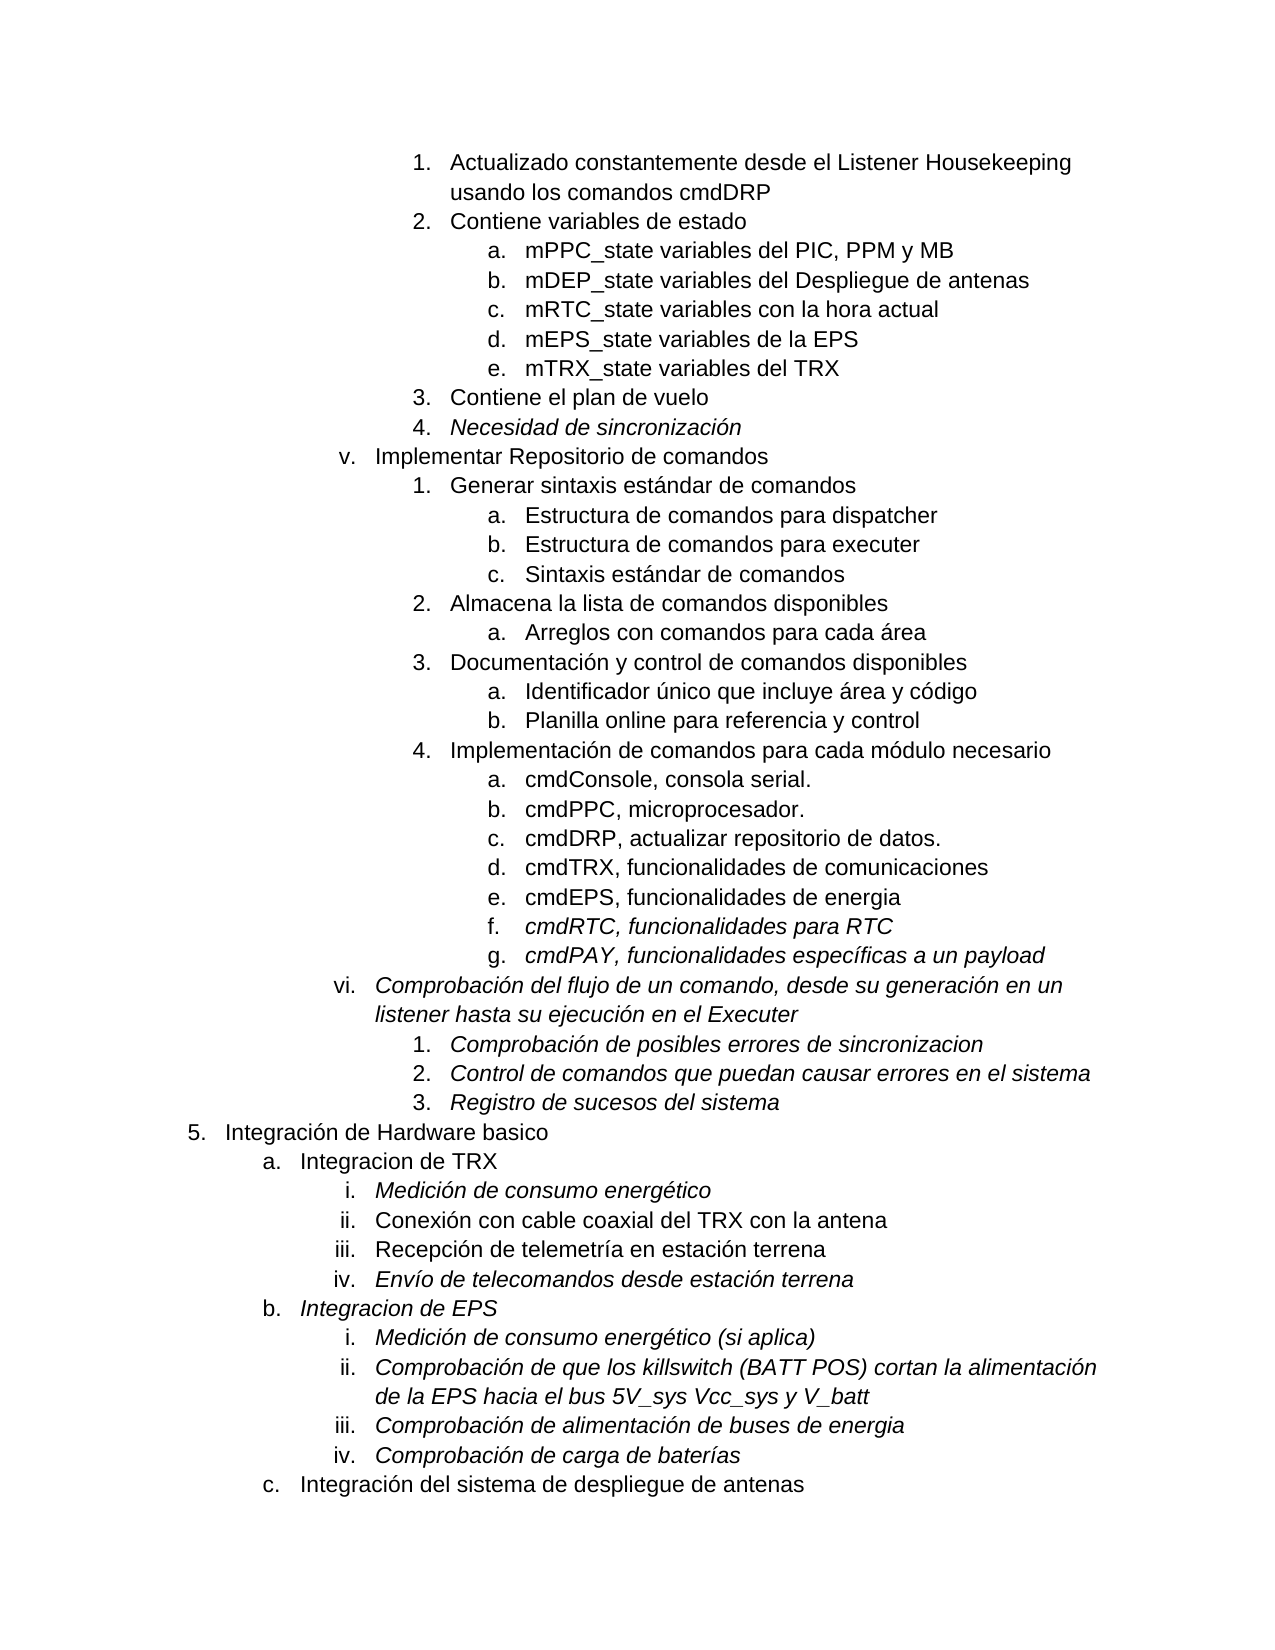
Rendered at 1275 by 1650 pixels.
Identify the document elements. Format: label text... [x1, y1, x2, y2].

list Generar sintaxis estándar de comandos [412, 473, 1125, 499]
list Actualizado constantemente desde el Listener Housekeeping usando los comandos cmdDRP [412, 150, 1125, 205]
list Integración de Hardware basico [187, 1119, 1125, 1145]
list mEPS_state variables de la EPS [487, 326, 1125, 352]
list Conexión con cable coaxial del TRX con la antena [150, 1207, 1125, 1233]
list Envío de telecomandos desde estación terrena [150, 1266, 1125, 1292]
list Comprobación de alimentación de buses de energia [150, 1413, 1125, 1439]
list Implementación de comandos para cada módulo necesario [412, 737, 1125, 763]
list Estructura de comandos para dispatcher [487, 502, 1125, 528]
list cmdDRP, actualizar repositorio de datos. [487, 826, 1125, 851]
list Integración del sistema de despliegue de antenas [262, 1472, 1125, 1497]
list mPPC_state variables del PIC, PPM y MB [487, 238, 1125, 264]
list mDEP_state variables del Despliegue de antenas [487, 267, 1125, 293]
list Comprobación del flujo de un comando, desde su generación en un listener hasta su ejecución en el Executer [150, 972, 1125, 1027]
list Arreglos con comandos para cada área [487, 620, 1125, 646]
list Recepción de telemetría en estación terrena [150, 1237, 1125, 1262]
list cmdConsole, consola serial. [487, 767, 1125, 792]
list mTRX_state variables del TRX [487, 356, 1125, 381]
list Control de comandos que puedan causar errores en el sistema [412, 1061, 1125, 1086]
list cmdPAY, funcionalidades específicas a un payload [487, 943, 1125, 969]
list Necesidad de sincronización [412, 414, 1125, 440]
list Implementar Repositorio de comandos [150, 444, 1125, 469]
list Sintaxis estándar de comandos [487, 561, 1125, 587]
list Integracion de TRX [262, 1149, 1125, 1174]
list Registro de sucesos del sistema [412, 1090, 1125, 1116]
list Planilla online para referencia y control [487, 708, 1125, 734]
list mRTC_state variables con la hora actual [487, 297, 1125, 322]
list cmdTRX, funcionalidades de comunicaciones [487, 855, 1125, 881]
list Almacena la lista de comandos disponibles [412, 591, 1125, 616]
list Comprobación de que los killswitch (BATT POS) cortan la alimentación de la EPS hacia el bus 5V_sys Vcc_sys y V_batt [150, 1354, 1125, 1409]
list Identificador único que incluye área y código [487, 679, 1125, 704]
list Medición de consumo energético [150, 1178, 1125, 1204]
list cmdEPS, funcionalidades de energia [487, 884, 1125, 910]
list Contiene el plan de vuelo [412, 385, 1125, 411]
list Comprobación de posibles errores de sincronizacion [412, 1031, 1125, 1057]
list Integracion de EPS [262, 1296, 1125, 1321]
list cmdRTC, funcionalidades para RTC [487, 914, 1125, 939]
list Estructura de comandos para executer [487, 532, 1125, 557]
list cmdPPC, microprocesador. [487, 796, 1125, 822]
list Medición de consumo energético (si aplica) [150, 1325, 1125, 1351]
list Comprobación de carga de baterías [150, 1442, 1125, 1468]
list Documentación y control de comandos disponibles [412, 649, 1125, 675]
list Contiene variables de estado [412, 209, 1125, 234]
